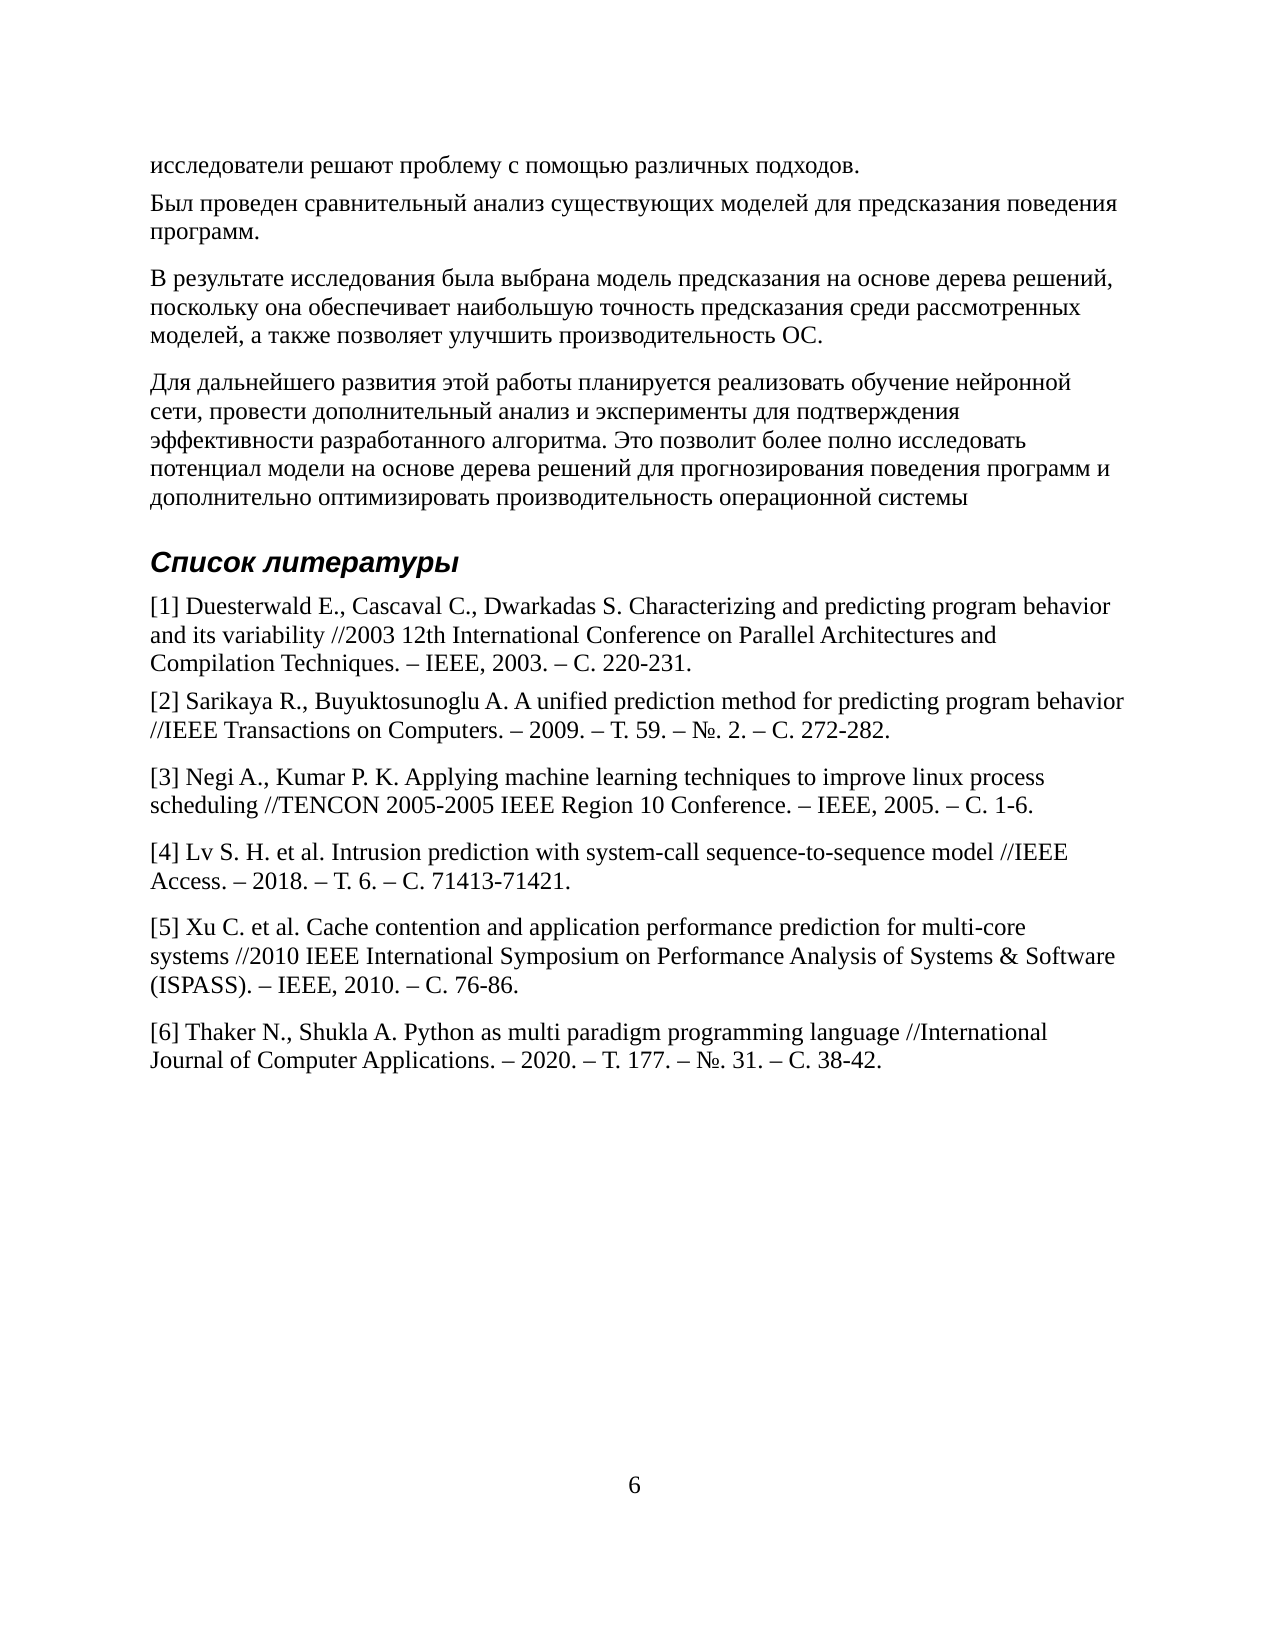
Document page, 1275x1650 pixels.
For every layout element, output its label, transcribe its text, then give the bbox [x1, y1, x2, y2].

text [4] Lv S. H. et al. Intrusion prediction with system-call sequence-to-sequence model //IEEE Access. – 2018. – Т. 6. – С. 71413-71421. [150, 837, 1125, 894]
text [1] Duesterwald E., Cascaval C., Dwarkadas S. Characterizing and predicting program behavior and its variability //2003 12th International Conference on Parallel Architectures and Compilation Techniques. – IEEE, 2003. – С. 220-231. [150, 591, 1125, 677]
text [5] Xu C. et al. Cache contention and application performance prediction for multi-core systems //2010 IEEE International Symposium on Performance Analysis of Systems & Software (ISPASS). – IEEE, 2010. – С. 76-86. [150, 912, 1125, 999]
text Для дальнейшего развития этой работы планируется реализовать обучение нейронной сети, провести дополнительный анализ и эксперименты для подтверждения эффективности разработанного алгоритма. Это позволит более полно исследовать потенциал модели на основе дерева решений для прогнозирования поведения программ и дополнительно оптимизировать производительность операционной системы [150, 367, 1125, 511]
subtitle Список литературы [150, 545, 1125, 578]
text исследователи решают проблему с помощью различных подходов. [150, 150, 1125, 179]
text В результате исследования была выбрана модель предсказания на основе дерева решений, поскольку она обеспечивает наибольшую точность предсказания среди рассмотренных моделей, а также позволяет улучшить производительность ОС. [150, 263, 1125, 349]
text Был проведен сравнительный анализ существующих моделей для предсказания поведения программ. [150, 188, 1125, 245]
text [3] Negi A., Kumar P. K. Applying machine learning techniques to improve linux process scheduling //TENCON 2005-2005 IEEE Region 10 Conference. – IEEE, 2005. – С. 1-6. [150, 762, 1125, 819]
text [6] Thaker N., Shukla A. Python as multi paradigm programming language //International Journal of Computer Applications. – 2020. – Т. 177. – №. 31. – С. 38-42. [150, 1017, 1125, 1074]
text [2] Sarikaya R., Buyuktosunoglu A. A unified prediction method for predicting program behavior //IEEE Transactions on Computers. – 2009. – Т. 59. – №. 2. – С. 272-282. [150, 686, 1125, 744]
